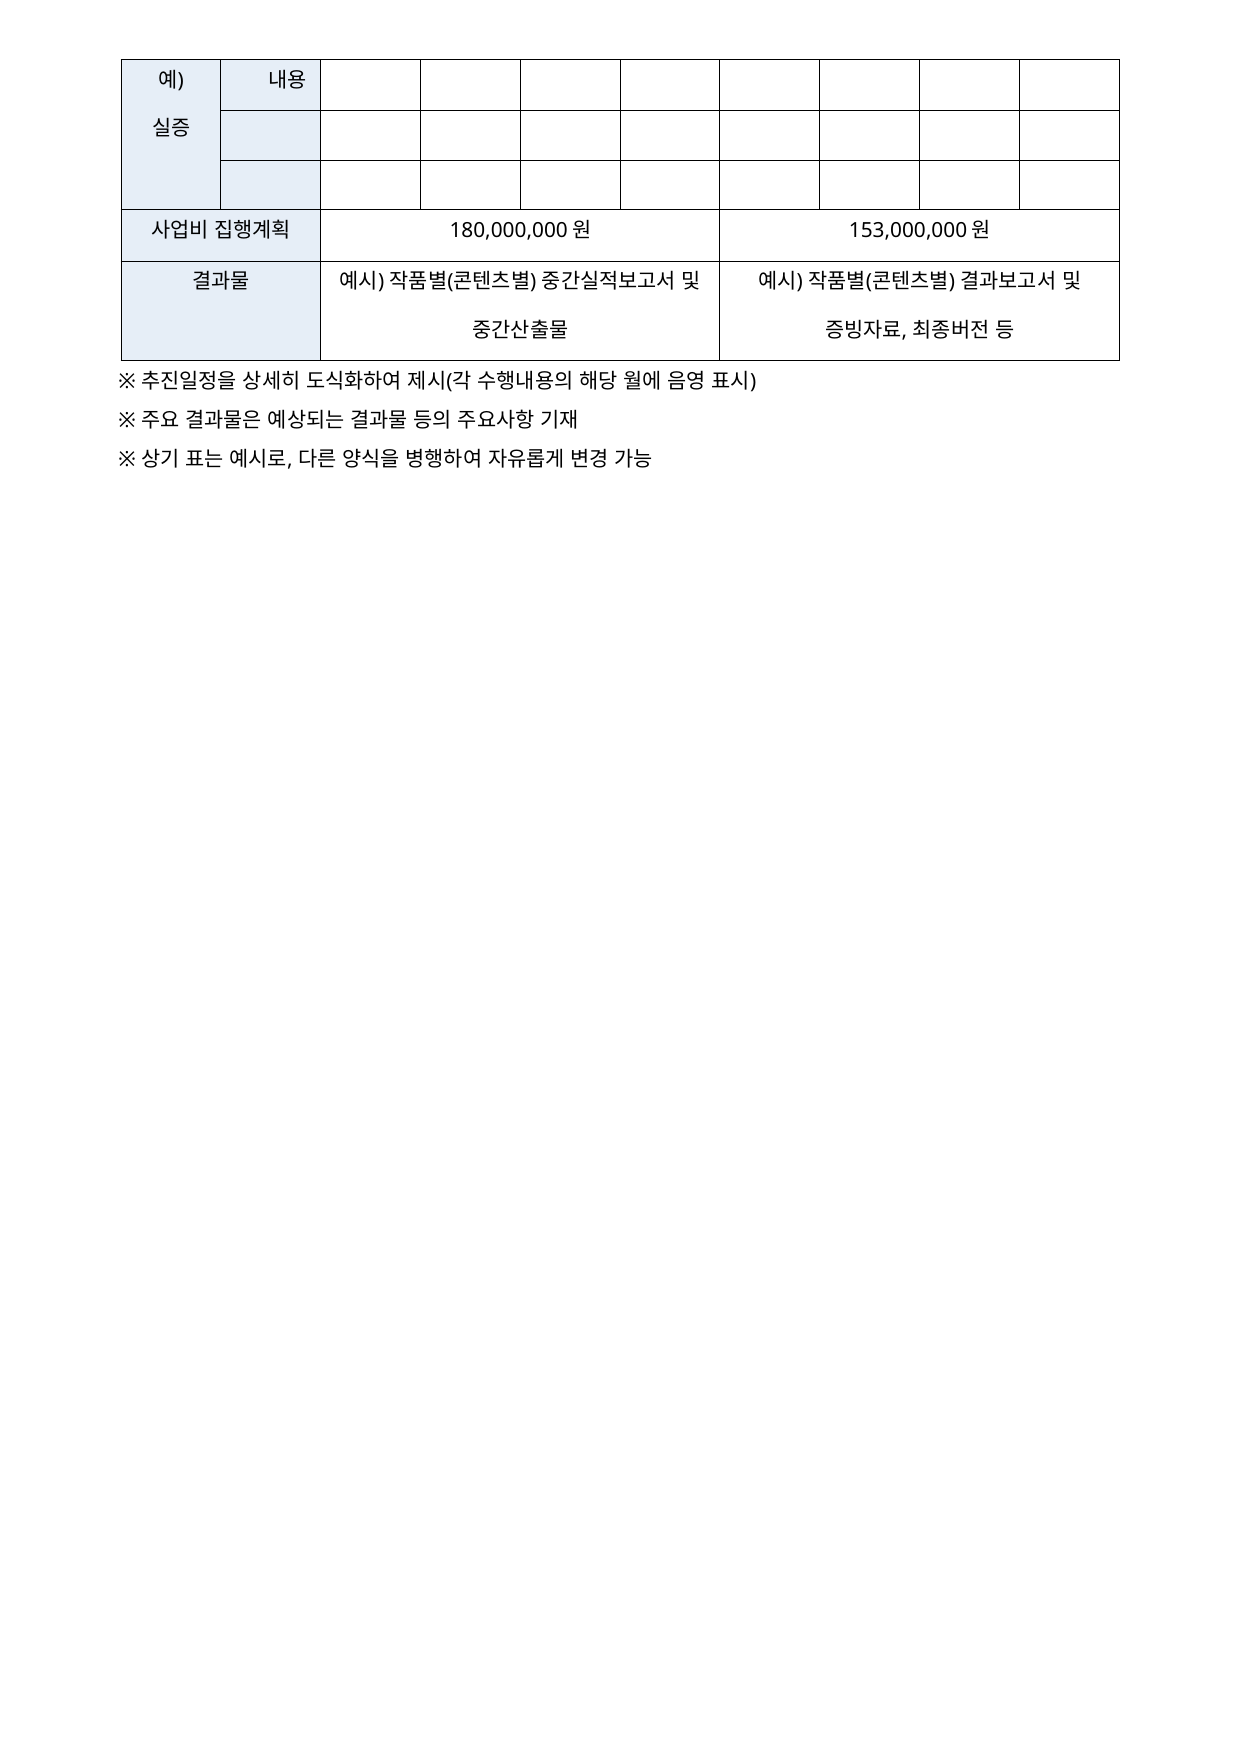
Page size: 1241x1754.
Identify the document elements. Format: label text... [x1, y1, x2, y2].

table_cell 결과물 [122, 262, 320, 360]
table_cell 예시) 작품별(콘텐츠별) 결과보고서 및 증빙자료, 최종버전 등 [720, 262, 1119, 360]
table_cell [720, 111, 819, 160]
table_cell [720, 161, 819, 209]
table_cell [421, 60, 520, 110]
table_cell [221, 111, 320, 160]
table_cell 예) 실증 [122, 60, 220, 209]
table_cell [521, 60, 620, 110]
table_cell 예시) 작품별(콘텐츠별) 중간실적보고서 및 중간산출물 [321, 262, 719, 360]
table_cell [820, 161, 919, 209]
table_cell [321, 111, 420, 160]
table_cell [1020, 161, 1119, 209]
table_cell [920, 161, 1019, 209]
table_cell [820, 60, 919, 110]
table_cell [621, 60, 719, 110]
table_cell [1020, 111, 1119, 160]
table_cell [321, 60, 420, 110]
table_cell [621, 111, 719, 160]
table_cell 사업비 집행계획 [122, 210, 320, 261]
table_cell [521, 111, 620, 160]
text ※ 주요 결과물은 예상되는 결과물 등의 주요사항 기재 [118, 403, 1122, 434]
table_cell [820, 111, 919, 160]
table_cell [321, 161, 420, 209]
table_cell 180,000,000원 [321, 210, 719, 261]
table_cell [720, 60, 819, 110]
text ※ 상기 표는 예시로, 다른 양식을 병행하여 자유롭게 변경 가능 [118, 443, 1122, 473]
table_cell 내용 [221, 60, 320, 110]
table_cell 153,000,000원 [720, 210, 1119, 261]
table_cell [621, 161, 719, 209]
table_cell [920, 60, 1019, 110]
table_cell [920, 111, 1019, 160]
table_cell [421, 161, 520, 209]
table_cell [1020, 60, 1119, 110]
table_cell [521, 161, 620, 209]
text ※ 추진일정을 상세히 도식화하여 제시(각 수행내용의 해당 월에 음영 표시) [118, 364, 1122, 394]
table_cell [221, 161, 320, 209]
table_cell [421, 111, 520, 160]
